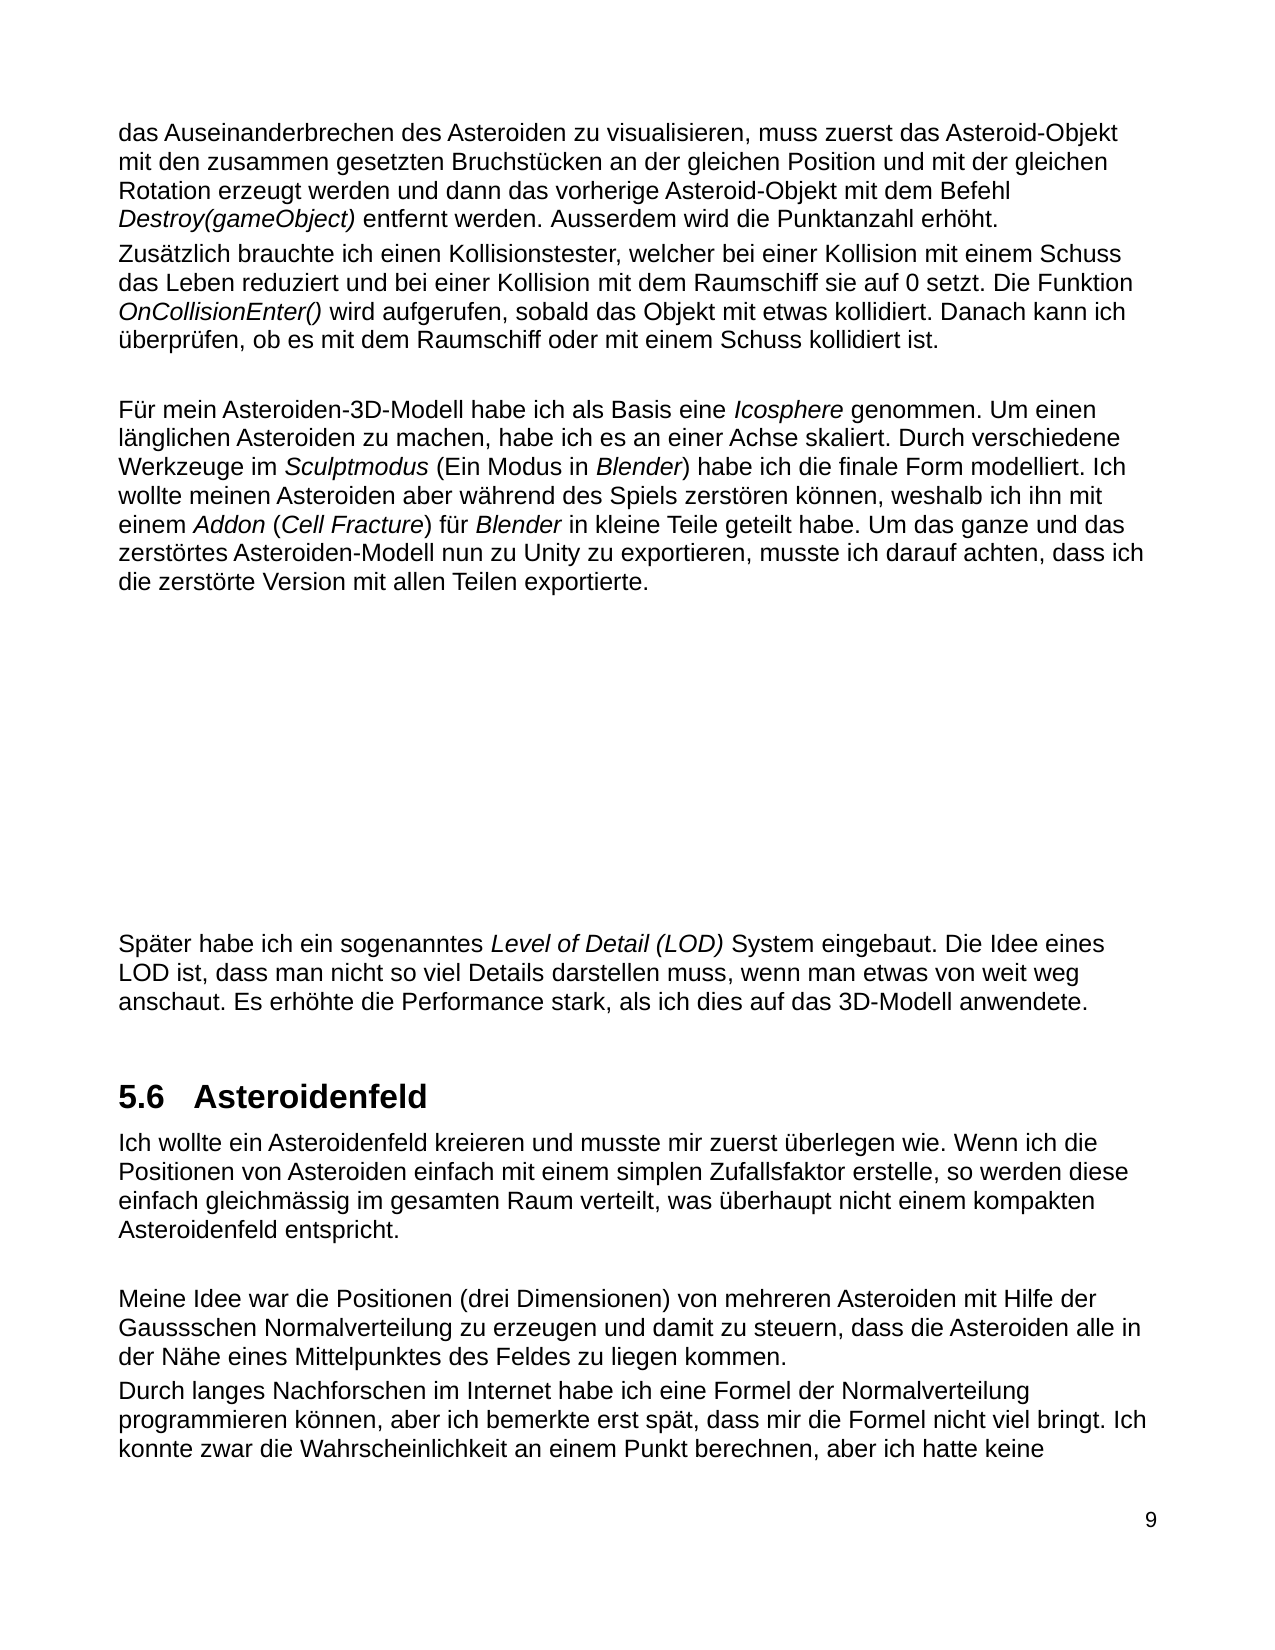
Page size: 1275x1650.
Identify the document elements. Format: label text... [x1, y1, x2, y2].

text das Auseinanderbrechen des Asteroiden zu visualisieren, muss zuerst das Asteroid-Objekt mit den zusammen gesetzten Bruchstücken an der gleichen Position und mit der gleichen Rotation erzeugt werden und dann das vorherige Asteroid-Objekt mit dem Befehl Destroy(gameObject) entfernt werden. Ausserdem wird die Punktanzahl erhöht. [118, 118, 1157, 233]
text Meine Idee war die Positionen (drei Dimensionen) von mehreren Asteroiden mit Hilfe der Gaussschen Normalverteilung zu erzeugen und damit zu steuern, dass die Asteroiden alle in der Nähe eines Mittelpunktes des Feldes zu liegen kommen. [118, 1284, 1157, 1370]
subtitle Asteroidenfeld [118, 1077, 1157, 1116]
text Später habe ich ein sogenanntes Level of Detail (LOD) System eingebaut. Die Idee eines LOD ist, dass man nicht so viel Details darstellen muss, wenn man etwas von weit weg anschaut. Es erhöhte die Performance stark, als ich dies auf das 3D-Modell anwendete. [118, 929, 1157, 1016]
text Zusätzlich brauchte ich einen Kollisionstester, welcher bei einer Kollision mit einem Schuss das Leben reduziert und bei einer Kollision mit dem Raumschiff sie auf 0 setzt. Die Funktion OnCollisionEnter() wird aufgerufen, sobald das Objekt mit etwas kollidiert. Danach kann ich überprüfen, ob es mit dem Raumschiff oder mit einem Schuss kollidiert ist. [118, 239, 1157, 354]
text Für mein Asteroiden-3D-Modell habe ich als Basis eine Icosphere genommen. Um einen länglichen Asteroiden zu machen, habe ich es an einer Achse skaliert. Durch verschiedene Werkzeuge im Sculptmodus (Ein Modus in Blender) habe ich die finale Form modelliert. Ich wollte meinen Asteroiden aber während des Spiels zerstören können, weshalb ich ihn mit einem Addon (Cell Fracture) für Blender in kleine Teile geteilt habe. Um das ganze und das zerstörtes Asteroiden-Modell nun zu Unity zu exportieren, musste ich darauf achten, dass ich die zerstörte Version mit allen Teilen exportierte. [118, 395, 1157, 596]
text Durch langes Nachforschen im Internet habe ich eine Formel der Normalverteilung programmieren können, aber ich bemerkte erst spät, dass mir die Formel nicht viel bringt. Ich konnte zwar die Wahrscheinlichkeit an einem Punkt berechnen, aber ich hatte keine [118, 1376, 1157, 1462]
text Ich wollte ein Asteroidenfeld kreieren und musste mir zuerst überlegen wie. Wenn ich die Positionen von Asteroiden einfach mit einem simplen Zufallsfaktor erstelle, so werden diese einfach gleichmässig im gesamten Raum verteilt, was überhaupt nicht einem kompakten Asteroidenfeld entspricht. [118, 1128, 1157, 1243]
